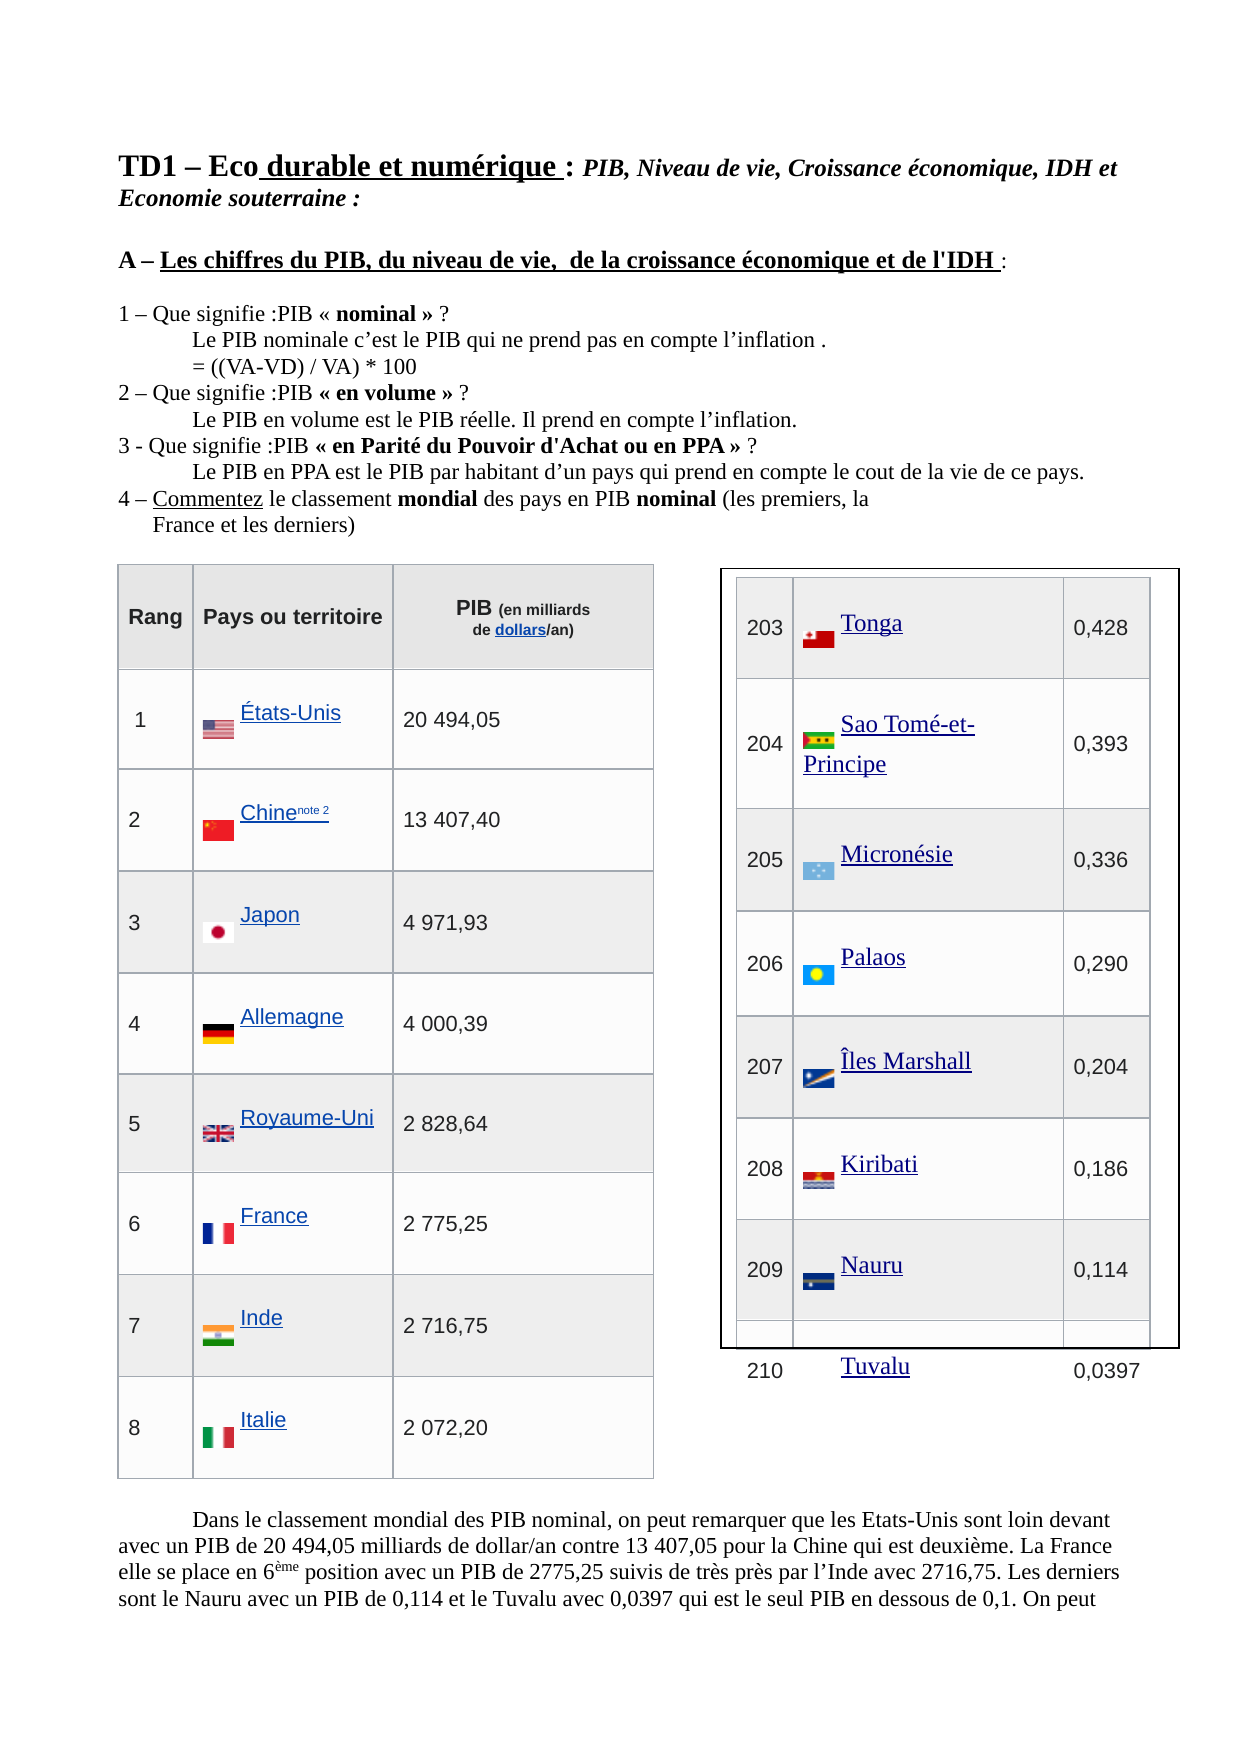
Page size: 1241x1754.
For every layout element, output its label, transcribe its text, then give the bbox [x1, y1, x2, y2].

table_cell Allemagne [194, 974, 392, 1073]
table_cell 5 [119, 1075, 192, 1171]
table_cell Italie [194, 1377, 392, 1478]
table_cell 2 [119, 770, 192, 870]
table_cell 4 000,39 [394, 974, 653, 1073]
table_cell 205 [737, 809, 792, 910]
text TD1 – Eco durable et numérique : PIB, Niveau de vie, Croissance économique, IDH et Economie souterraine : [118, 147, 1122, 212]
table_cell 4 971,93 [394, 872, 653, 972]
table_cell 1 [119, 670, 192, 768]
table_cell France [194, 1173, 392, 1273]
table_cell Tuvalu [794, 1321, 1063, 1347]
table_cell 3 [119, 872, 192, 972]
text = ((VA-VD) / VA) * 100 [118, 353, 1122, 379]
table_cell 2 072,20 [394, 1377, 653, 1478]
table_cell 0,204 [1064, 1017, 1149, 1117]
text Le PIB nominale c’est le PIB qui ne prend pas en compte l’inflation . [192, 327, 1122, 353]
text A – Les chiffres du PIB, du niveau de vie, de la croissance économique et de l'IDH : [118, 245, 1122, 274]
table_cell 0,393 [1064, 679, 1149, 808]
table_cell Inde [194, 1275, 392, 1376]
table_cell 209 [737, 1220, 792, 1319]
table_cell Palaos [794, 912, 1063, 1015]
text Le PIB en volume est le PIB réelle. Il prend en compte l’inflation. [118, 406, 1122, 432]
table_header 203 [737, 578, 792, 678]
table_header PIB (en milliards de dollars/an) [394, 565, 653, 668]
table_cell 20 494,05 [394, 670, 653, 768]
table_cell 204 [737, 679, 792, 808]
table_cell 208 [737, 1119, 792, 1218]
text 2 – Que signifie :PIB « en volume » ? [118, 379, 1122, 406]
table_cell 2 775,25 [394, 1173, 653, 1273]
table_cell 207 [737, 1017, 792, 1117]
text 3 - Que signifie :PIB « en Parité du Pouvoir d'Achat ou en PPA » ? [118, 432, 1122, 458]
table_cell 4 [119, 974, 192, 1073]
table_cell 7 [119, 1275, 192, 1376]
table_header Pays ou territoire [194, 565, 392, 668]
table_cell Micronésie [794, 809, 1063, 910]
table_cell Îles Marshall [794, 1017, 1063, 1117]
table_cell 0,114 [1064, 1220, 1149, 1319]
table_cell 210 [737, 1321, 792, 1347]
table_cell Nauru [794, 1220, 1063, 1319]
text Dans le classement mondial des PIB nominal, on peut remarquer que les Etats-Unis sont loin devant avec un PIB de 20 494,05 milliards de dollar/an contre 13 407,05 pour la Chine qui est deuxième. La France elle se place en 6ème position avec un PIB de 2775,25 suivis de très près par l’Inde avec 2716,75. Les derniers sont le Nauru avec un PIB de 0,114 et le Tuvalu avec 0,0397 qui est le seul PIB en dessous de 0,1. On peut [118, 1506, 1122, 1611]
text 4 – Commentez le classement mondial des pays en PIB nominal (les premiers, la [118, 485, 1122, 511]
table_cell États-Unis [194, 670, 392, 768]
table_cell Kiribati [794, 1119, 1063, 1218]
table_header Rang [119, 565, 192, 668]
table_cell 8 [119, 1377, 192, 1478]
table_cell 2 828,64 [394, 1075, 653, 1171]
table_cell 13 407,40 [394, 770, 653, 870]
table_header Tonga [794, 578, 1063, 678]
table_cell 0,186 [1064, 1119, 1149, 1218]
table_cell 206 [737, 912, 792, 1015]
table_header 0,428 [1064, 578, 1149, 678]
table_cell 2 716,75 [394, 1275, 653, 1376]
text 1 – Que signifie :PIB « nominal » ? [118, 300, 1122, 327]
text Le PIB en PPA est le PIB par habitant d’un pays qui prend en compte le cout de la vie de ce pays. [118, 458, 1122, 485]
text France et les derniers) [118, 511, 1122, 537]
table_cell Japon [194, 872, 392, 972]
table_cell 0,336 [1064, 809, 1149, 910]
table_cell Royaume-Uni [194, 1075, 392, 1171]
table_cell Chinenote 2 [194, 770, 392, 870]
table_cell Sao Tomé-et-Principe [794, 679, 1063, 808]
table_cell 6 [119, 1173, 192, 1273]
table_cell 0,290 [1064, 912, 1149, 1015]
table_cell 0,0397 [1064, 1321, 1149, 1347]
